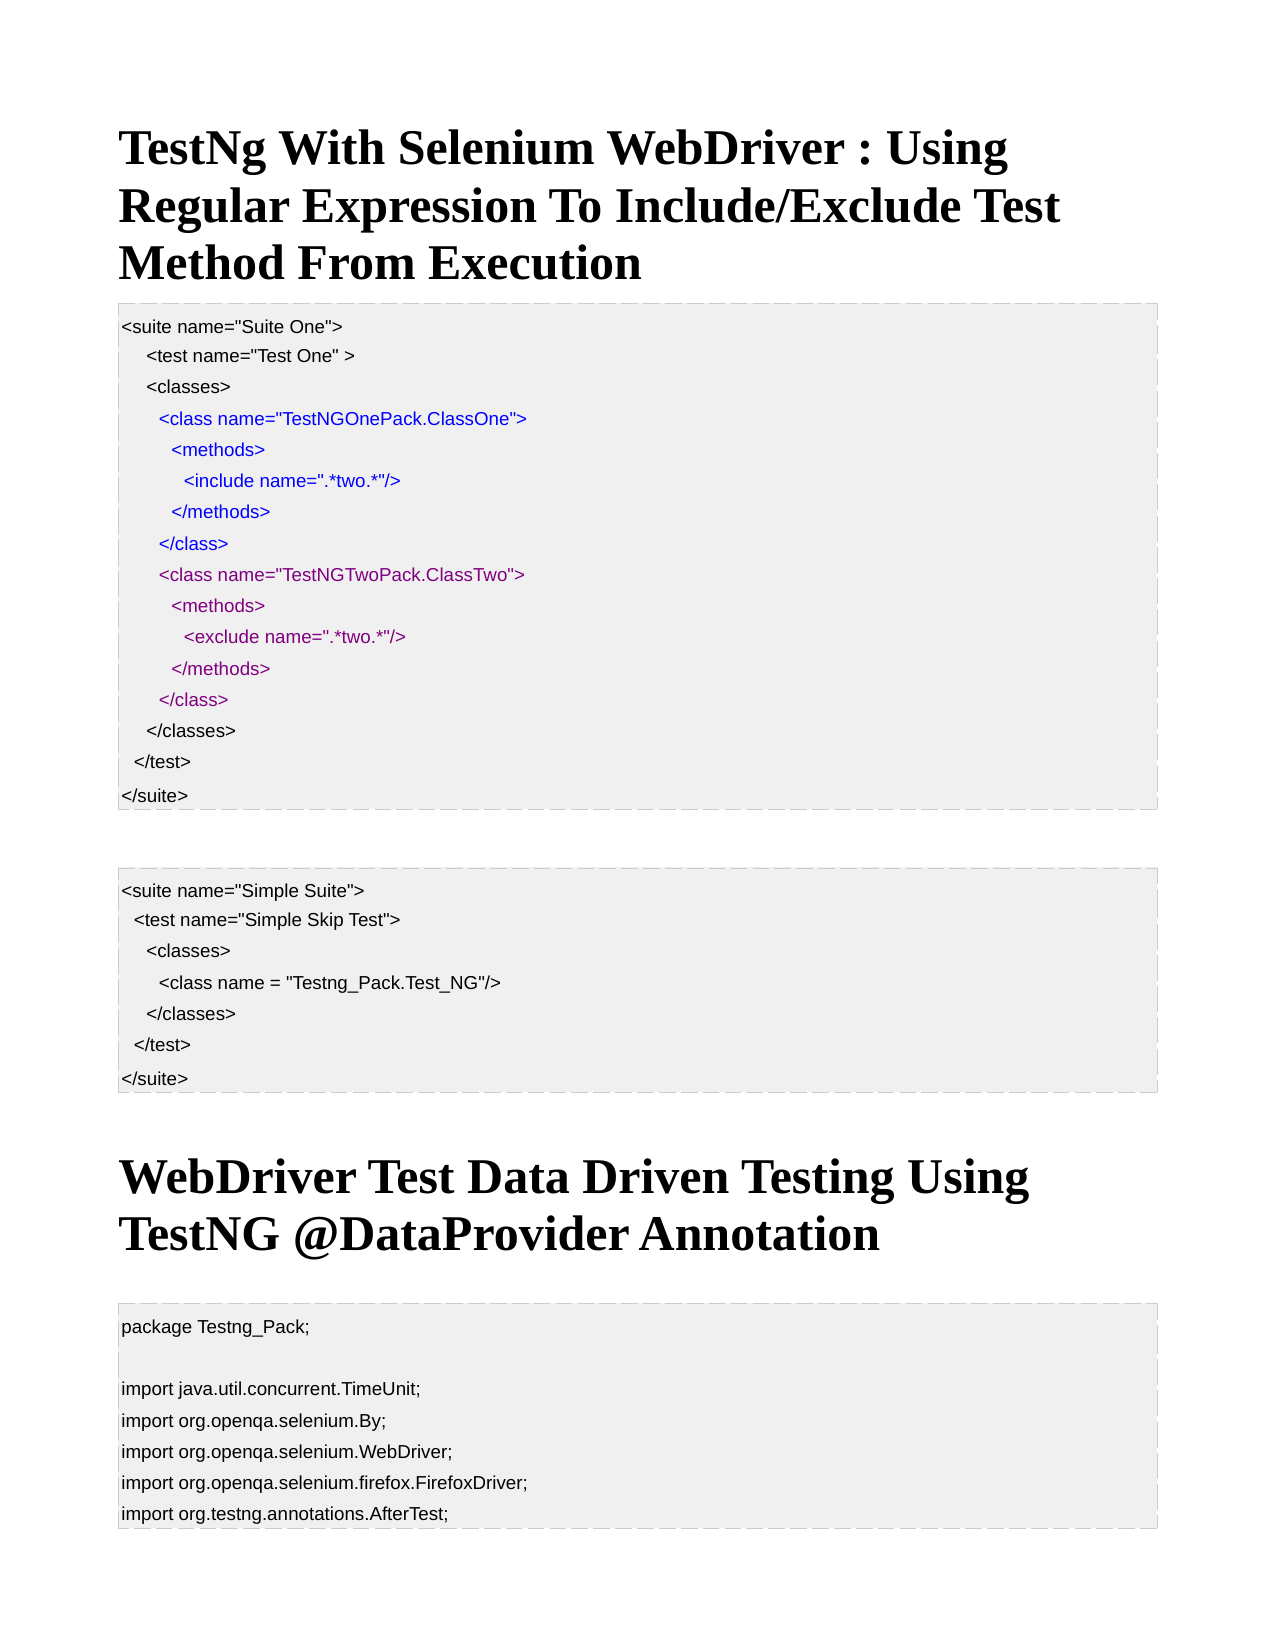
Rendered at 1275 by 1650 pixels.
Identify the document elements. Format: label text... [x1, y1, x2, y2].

text <class name="TestNGTwoPack.ClassTwo"> [118, 553, 1157, 584]
text </classes> [118, 992, 1157, 1024]
text </suite> [118, 1055, 1157, 1092]
text <test name="Simple Skip Test"> [118, 899, 1157, 930]
text <suite name="Simple Suite"> [118, 867, 1157, 899]
text </methods> [118, 647, 1157, 678]
text import org.testng.annotations.AfterTest; [118, 1490, 1157, 1528]
text <test name="Test One" > [118, 334, 1157, 366]
text <exclude name=".*two.*"/> [118, 616, 1157, 647]
text <suite name="Suite One"> [118, 303, 1157, 334]
text </suite> [118, 772, 1157, 809]
text </methods> [118, 491, 1157, 522]
text import java.util.concurrent.TimeUnit; [118, 1365, 1157, 1397]
text package Testng_Pack; [118, 1303, 1157, 1334]
text <class name="TestNGOnePack.ClassOne"> [118, 397, 1157, 428]
text </test> [118, 741, 1157, 772]
text </class> [118, 522, 1157, 553]
text <classes> [118, 366, 1157, 397]
text <include name=".*two.*"/> [118, 459, 1157, 491]
subtitle TestNg With Selenium WebDriver : Using Regular Expression To Include/Exclude Test Method From Execution [118, 118, 1157, 291]
subtitle WebDriver Test Data Driven Testing Using TestNG @DataProvider Annotation [118, 1147, 1157, 1262]
text import org.openqa.selenium.firefox.FirefoxDriver; [118, 1459, 1157, 1490]
text </class> [118, 678, 1157, 709]
text </test> [118, 1024, 1157, 1055]
text <methods> [118, 584, 1157, 616]
text import org.openqa.selenium.By; [118, 1397, 1157, 1428]
text </classes> [118, 709, 1157, 741]
text import org.openqa.selenium.WebDriver; [118, 1428, 1157, 1459]
text <classes> [118, 930, 1157, 961]
text <methods> [118, 428, 1157, 459]
text <class name = "Testng_Pack.Test_NG"/> [118, 961, 1157, 992]
